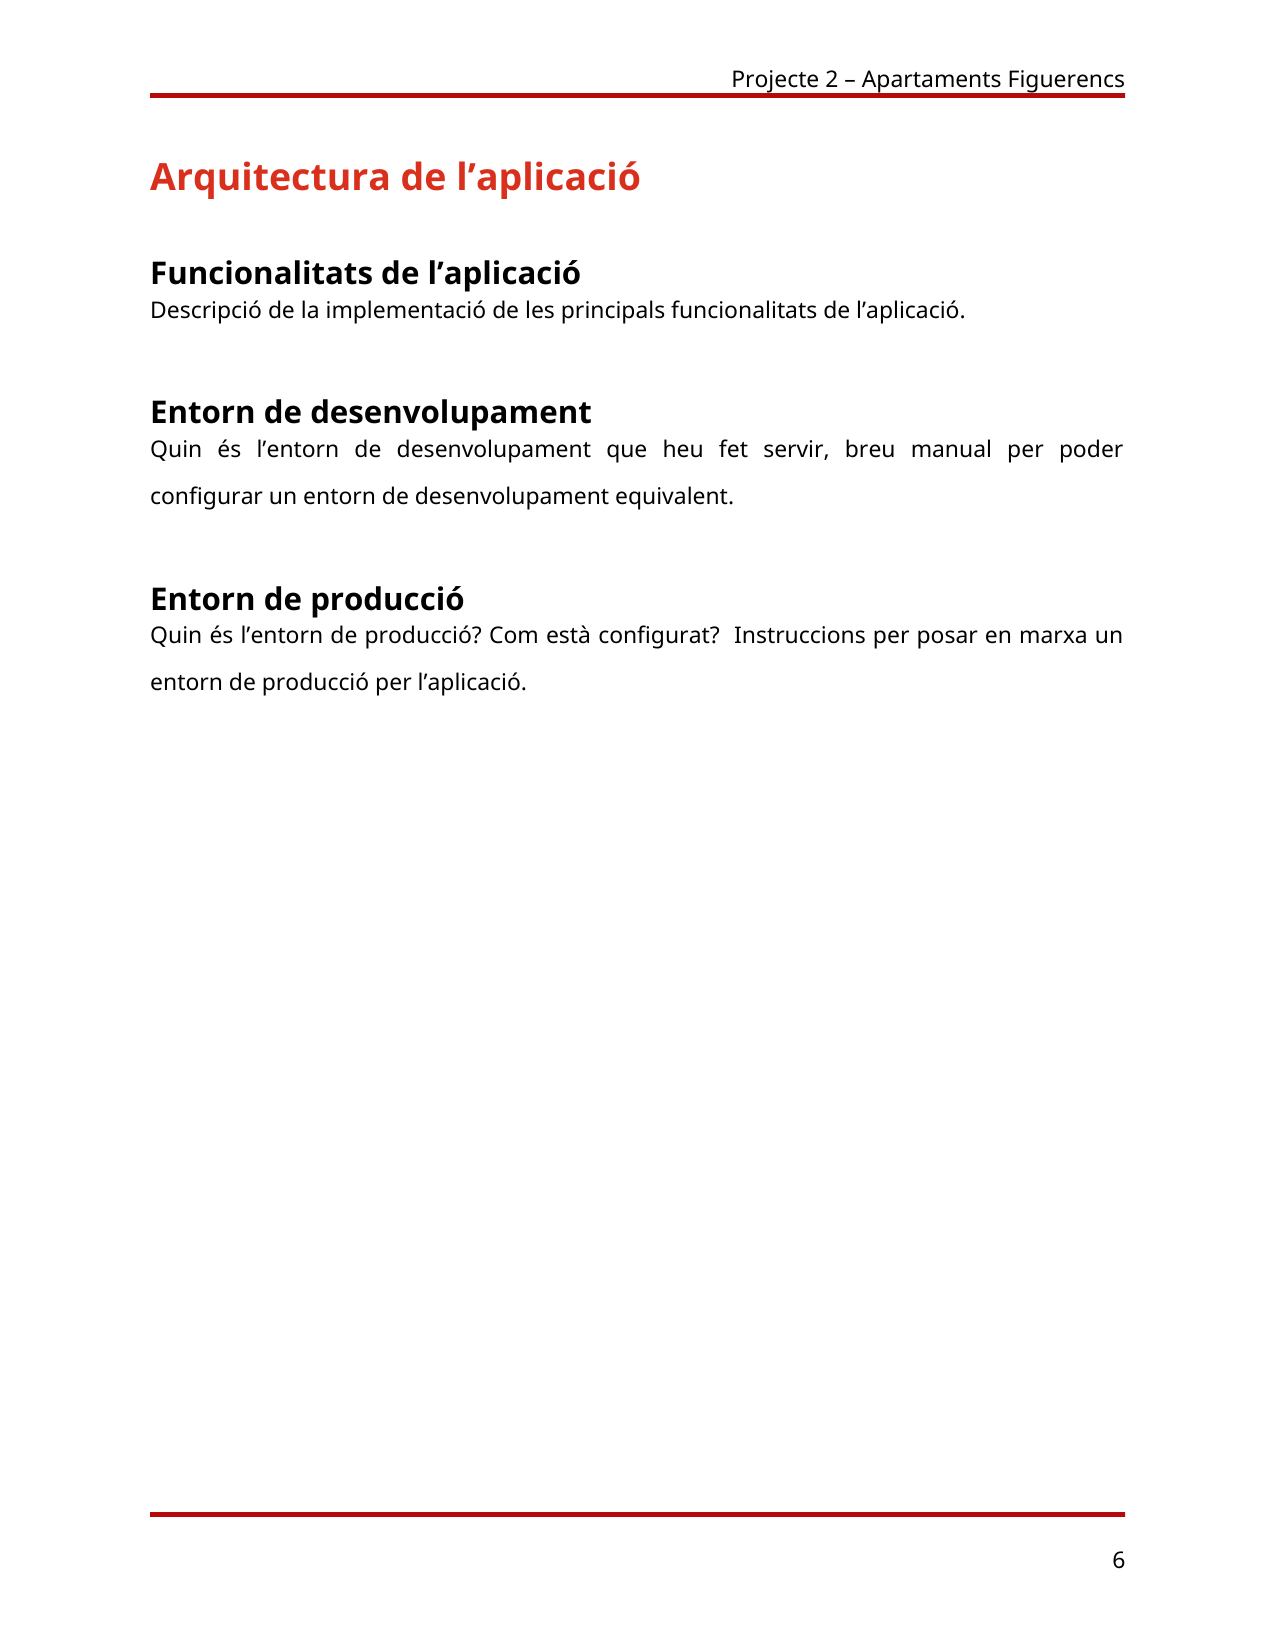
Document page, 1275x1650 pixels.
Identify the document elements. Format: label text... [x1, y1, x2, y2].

text Quin és l’entorn de desenvolupament que heu fet servir, breu manual per poder configurar un entorn de desenvolupament equivalent. [150, 433, 1125, 511]
picture [150, 93, 1125, 98]
subtitle Arquitectura de l’aplicació [150, 150, 1125, 201]
picture [150, 1512, 1125, 1517]
text Quin és l’entorn de producció? Com està configurat? Instruccions per posar en marxa un entorn de producció per l’aplicació. [150, 619, 1125, 698]
subtitle Funcionalitats de l’aplicació [150, 251, 939, 294]
subtitle Entorn de producció [150, 577, 939, 619]
text Descripció de la implementació de les principals funcionalitats de l’aplicació. [150, 294, 1125, 325]
subtitle Entorn de desenvolupament [150, 391, 939, 433]
